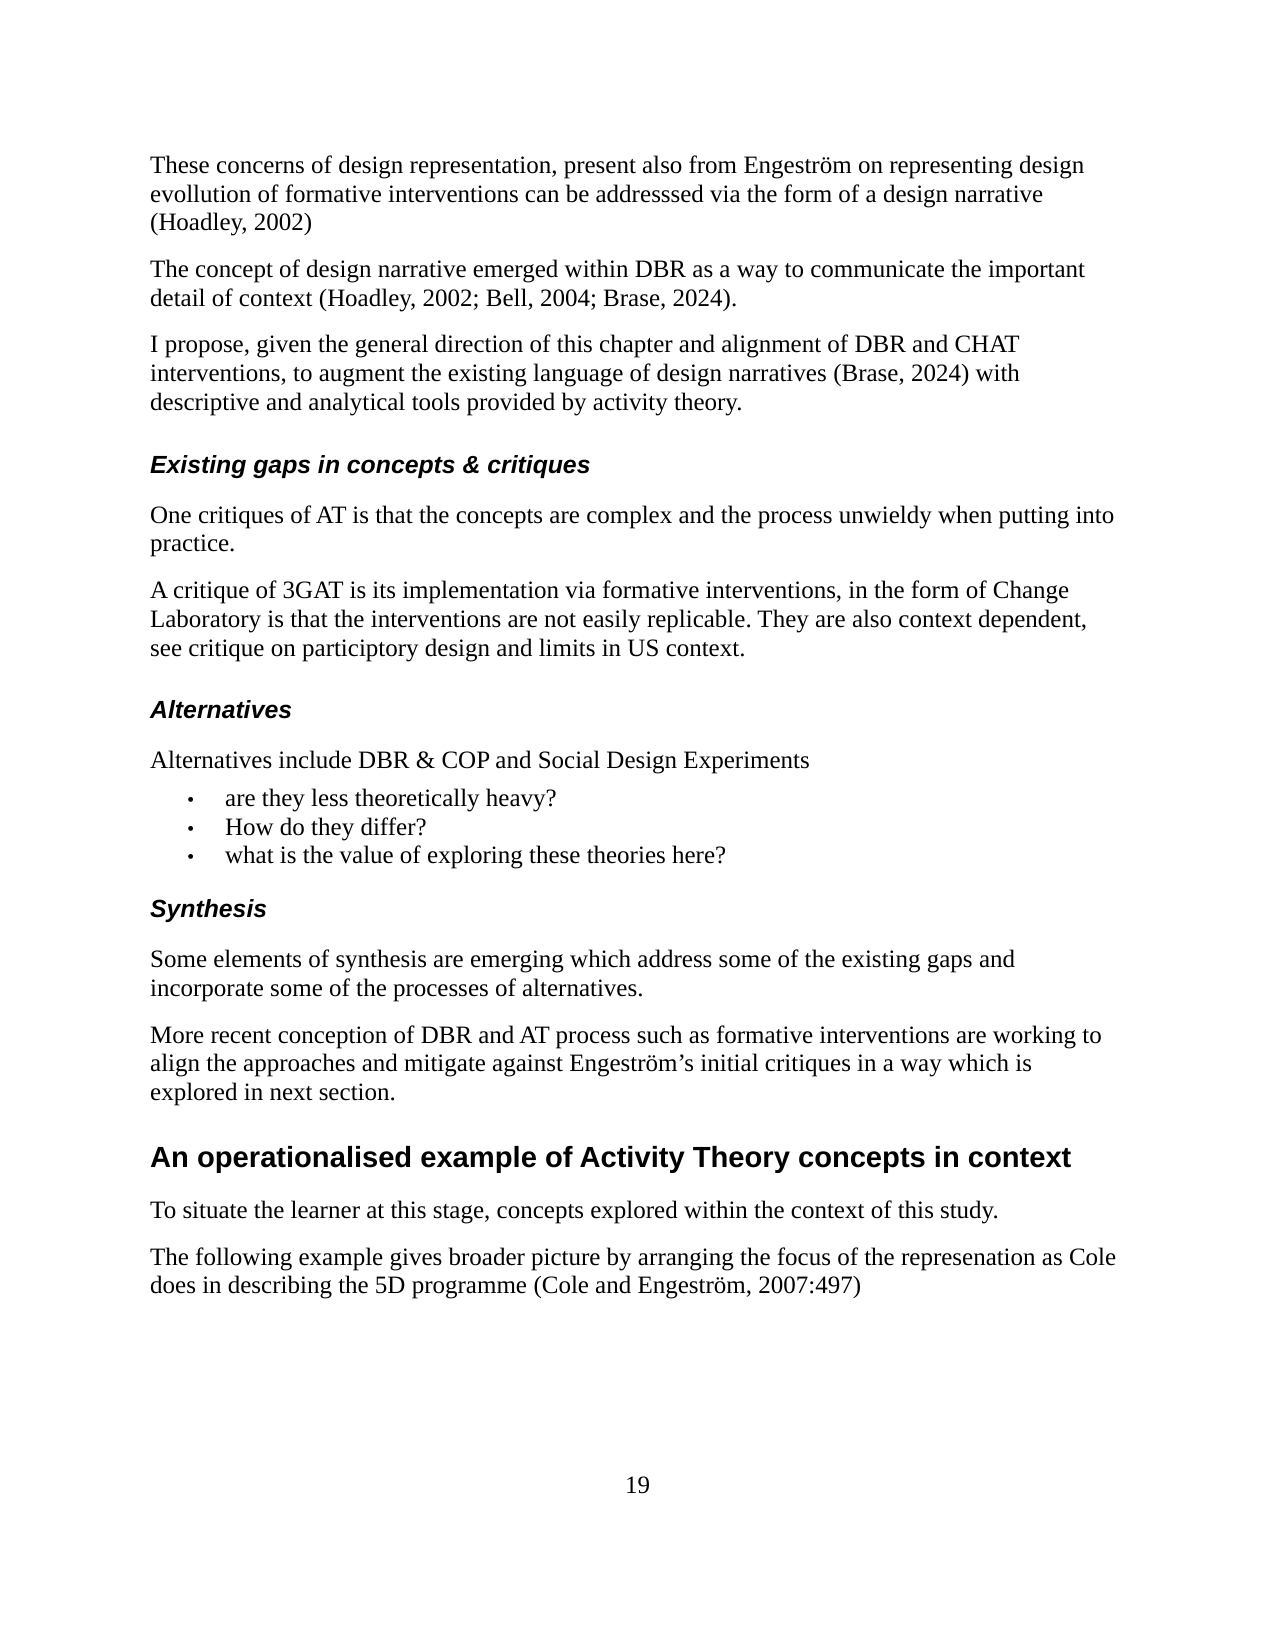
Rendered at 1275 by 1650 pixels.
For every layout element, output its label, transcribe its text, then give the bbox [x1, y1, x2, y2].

subtitle Existing gaps in concepts & critiques [150, 450, 1125, 478]
text The following example gives broader picture by arranging the focus of the represenation as Cole does in describing the 5D programme (Cole and Engeström, 2007:497) [150, 1242, 1125, 1299]
list How do they differ? [187, 812, 1125, 841]
text These concerns of design representation, present also from Engeström on representing design evollution of formative interventions can be addresssed via the form of a design narrative (Hoadley, 2002) [150, 150, 1125, 236]
text I propose, given the general direction of this chapter and alignment of DBR and CHAT interventions, to augment the existing language of design narratives (Brase, 2024) with descriptive and analytical tools provided by activity theory. [150, 329, 1125, 416]
text The concept of design narrative emerged within DBR as a way to communicate the important detail of context (Hoadley, 2002; Bell, 2004; Brase, 2024). [150, 254, 1125, 312]
text A critique of 3GAT is its implementation via formative interventions, in the form of Change Laboratory is that the interventions are not easily replicable. They are also context dependent, see critique on participtory design and limits in US context. [150, 575, 1125, 661]
subtitle An operationalised example of Activity Theory concepts in context [150, 1140, 1125, 1173]
text To situate the learner at this stage, concepts explored within the context of this study. [150, 1195, 1125, 1224]
text One critiques of AT is that the concepts are complex and the process unwieldy when putting into practice. [150, 500, 1125, 557]
text More recent conception of DBR and AT process such as formative interventions are working to align the approaches and mitigate against Engeström’s initial critiques in a way which is explored in next section. [150, 1020, 1125, 1106]
subtitle Alternatives [150, 695, 1125, 724]
list what is the value of exploring these theories here? [187, 841, 1125, 869]
text Some elements of synthesis are emerging which address some of the existing gaps and incorporate some of the processes of alternatives. [150, 944, 1125, 1002]
text Alternatives include DBR & COP and Social Design Experiments [150, 745, 1125, 774]
subtitle Synthesis [150, 894, 1125, 923]
list are they less theoretically heavy? [187, 783, 1125, 812]
